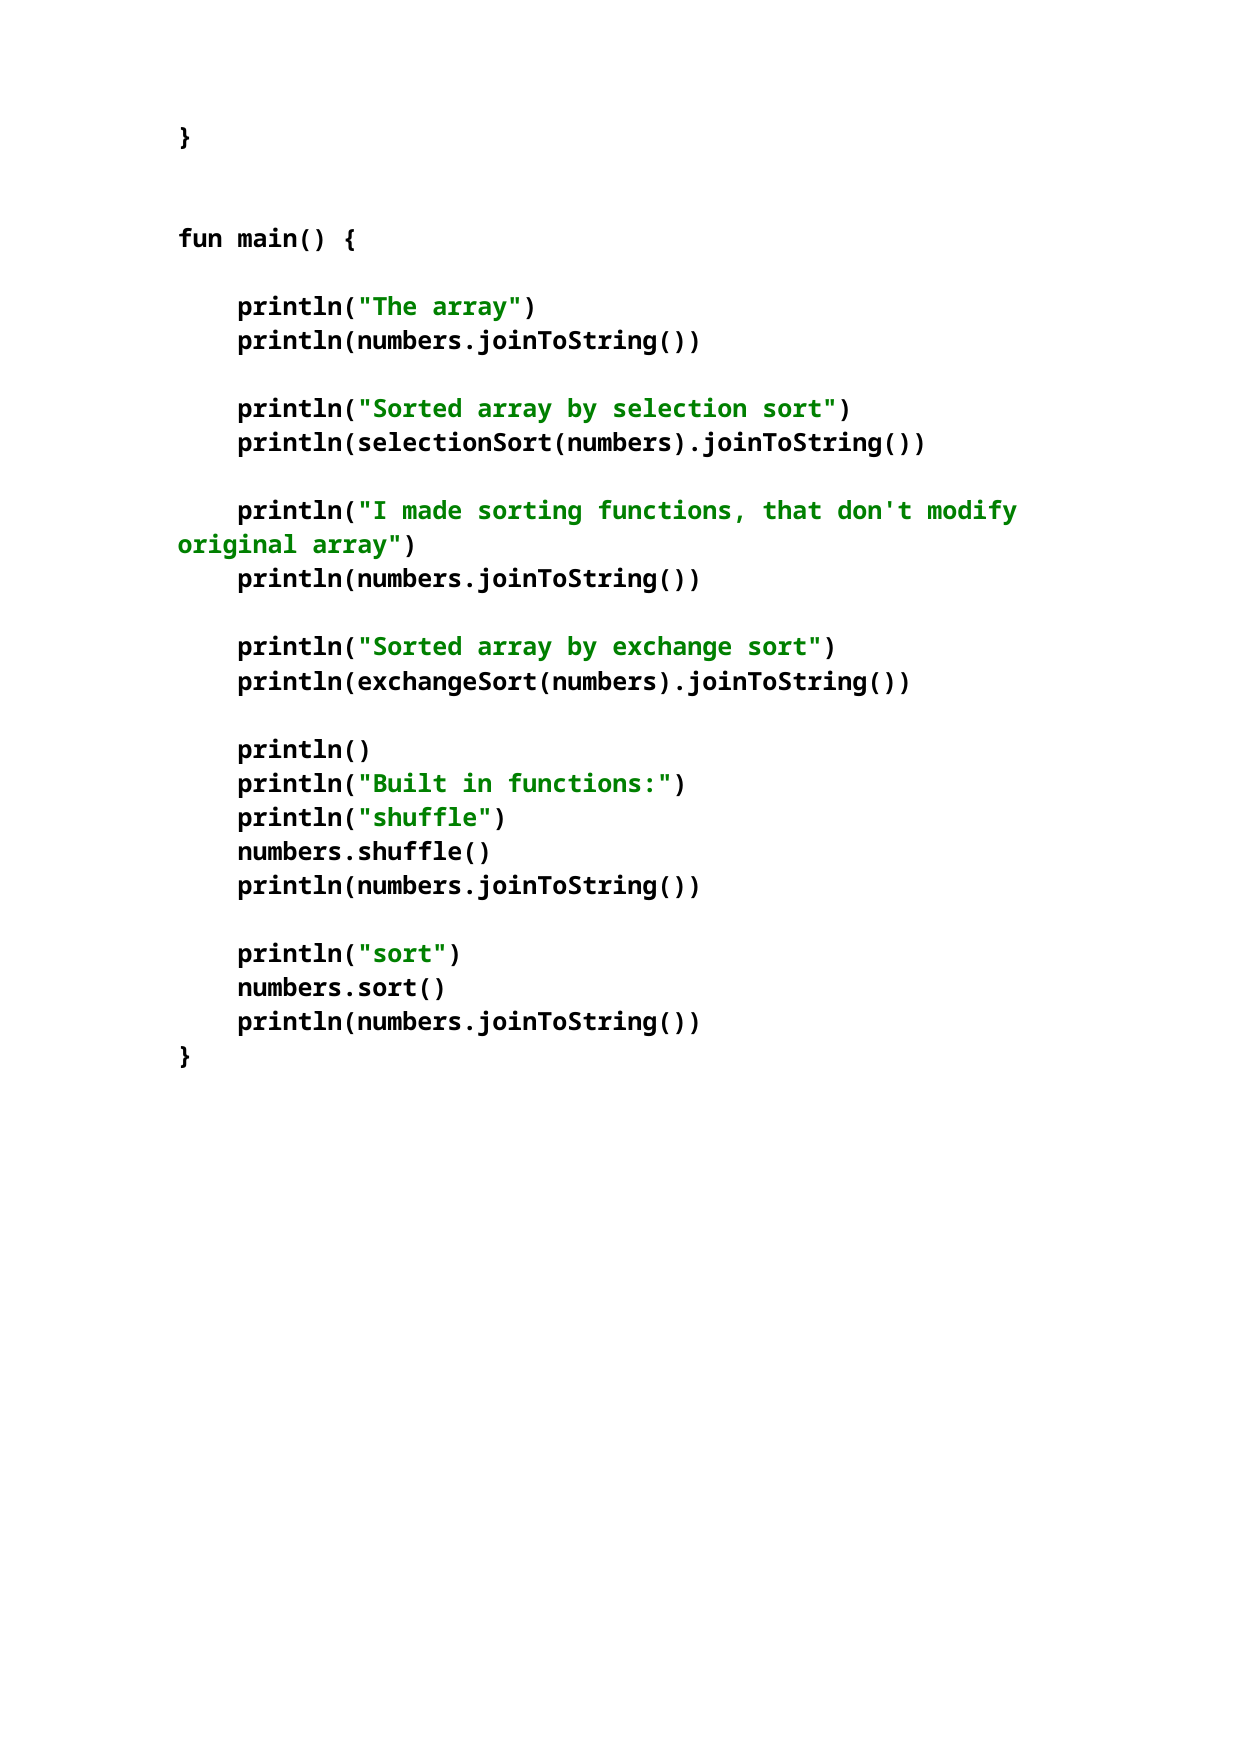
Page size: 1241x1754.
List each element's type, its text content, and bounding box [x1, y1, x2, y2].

text println("sort") [177, 936, 1152, 970]
text println(exchangeSort(numbers).joinToString()) [177, 663, 1152, 697]
text println(numbers.joinToString()) [177, 1004, 1152, 1038]
text println(numbers.joinToString()) [177, 322, 1152, 357]
text println("The array") [177, 288, 1152, 322]
text println(selectionSort(numbers).joinToString()) [177, 425, 1152, 459]
text println("shuffle") [177, 799, 1152, 833]
text println("Sorted array by selection sort") [177, 391, 1152, 425]
text numbers.sort() [177, 970, 1152, 1004]
text println("I made sorting functions, that don't modify original array") [177, 493, 1152, 561]
text println() [177, 731, 1152, 765]
text println("Sorted array by exchange sort") [177, 629, 1152, 663]
text } [177, 118, 1152, 152]
text fun main() { [177, 220, 1152, 254]
text println("Built in functions:") [177, 765, 1152, 799]
text println(numbers.joinToString()) [177, 561, 1152, 595]
text } [177, 1038, 1152, 1072]
text println(numbers.joinToString()) [177, 867, 1152, 902]
text numbers.shuffle() [177, 833, 1152, 867]
